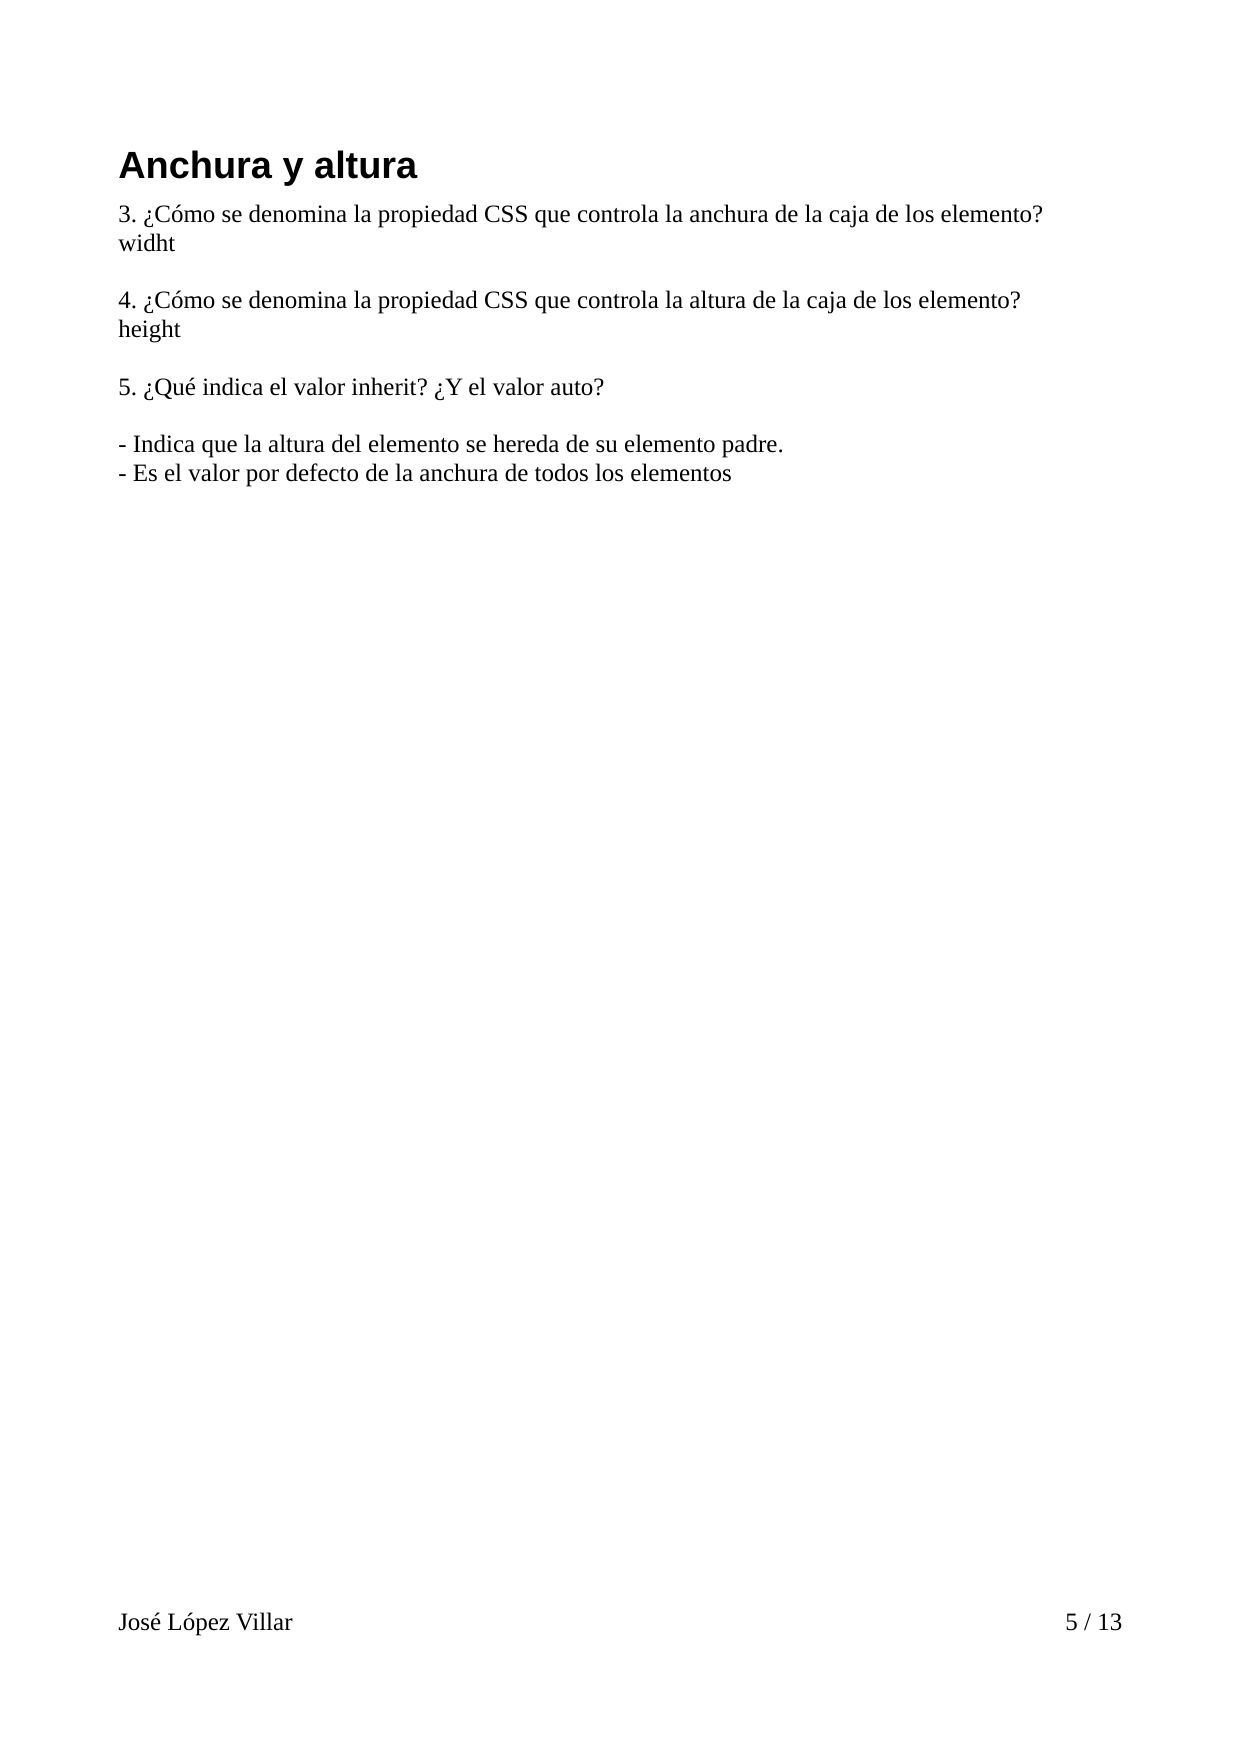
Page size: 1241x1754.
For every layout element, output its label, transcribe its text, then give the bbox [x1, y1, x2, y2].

text 4. ¿Cómo se denomina la propiedad CSS que controla la altura de la caja de los elemento? [118, 286, 1122, 314]
subtitle Anchura y altura [118, 143, 1122, 187]
text 3. ¿Cómo se denomina la propiedad CSS que controla la anchura de la caja de los elemento? [118, 199, 1122, 228]
text widht [118, 228, 1122, 257]
text - Es el valor por defecto de la anchura de todos los elementos [118, 458, 1122, 487]
text height [118, 314, 1122, 343]
text 5. ¿Qué indica el valor inherit? ¿Y el valor auto? [118, 372, 1122, 401]
text - Indica que la altura del elemento se hereda de su elemento padre. [118, 429, 1122, 458]
